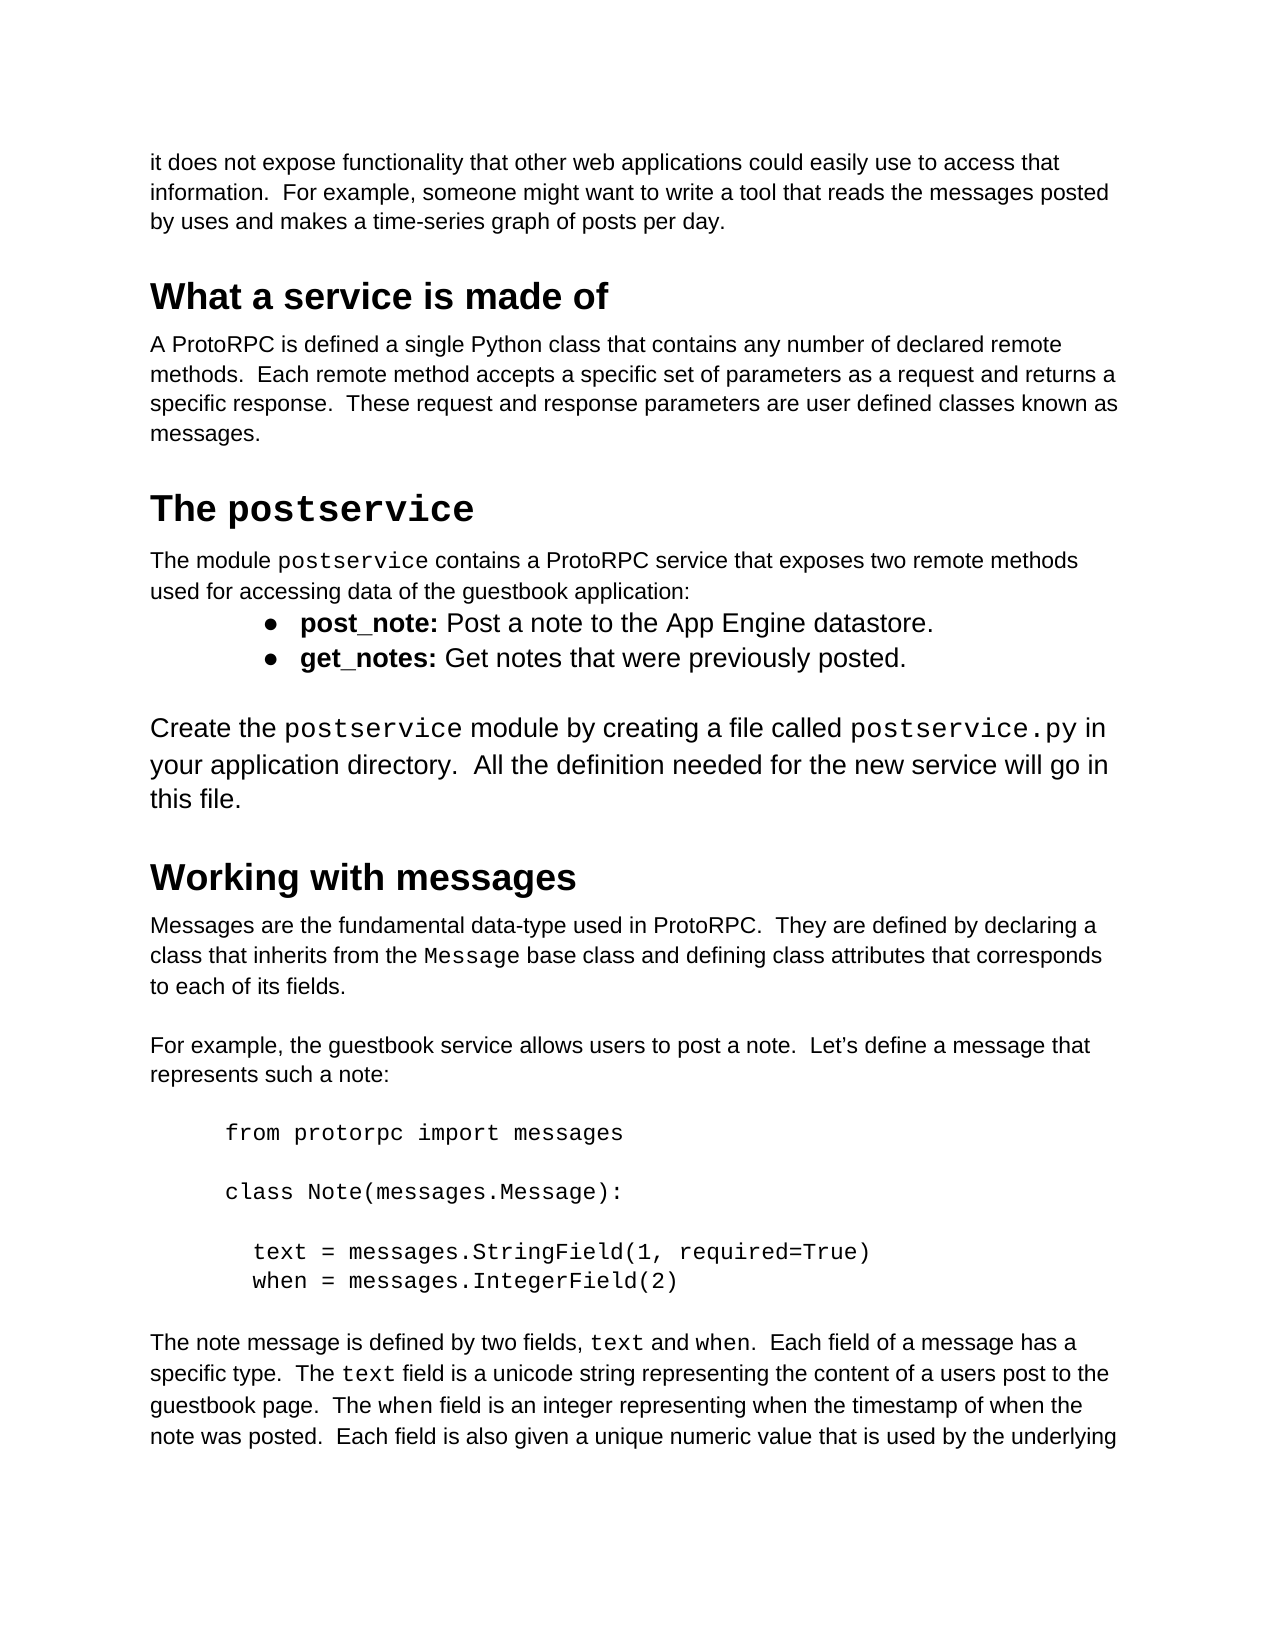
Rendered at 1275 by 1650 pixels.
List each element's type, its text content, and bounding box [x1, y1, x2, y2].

text Messages are the fundamental data-type used in ProtoRPC. They are defined by declaring a class that inherits from the Message base class and defining class attributes that corresponds to each of its fields. [150, 913, 1125, 999]
text Create the postservice module by creating a file called postservice.py in your application directory. All the definition needed for the new service will go in this file. [150, 712, 1125, 815]
subtitle Working with messages [150, 857, 1125, 898]
text A ProtoRPC is defined a single Python class that contains any number of declared remote methods. Each remote method accepts a specific set of parameters as a request and returns a specific response. These request and response parameters are user defined classes known as messages. [150, 332, 1125, 446]
text The module postservice contains a ProtoRPC service that exposes two remote methods used for accessing data of the guestbook application: [150, 547, 1125, 604]
list post_note: Post a note to the App Engine datastore. [262, 608, 1125, 638]
text text = messages.StringField(1, required=True) [225, 1240, 1125, 1266]
text The note message is defined by two fields, text and when. Each field of a message has a specific type. The text field is a unicode string representing the content of a users post to the guestbook page. The when field is an integer representing when the timestamp of when the note was posted. Each field is also given a unique numeric value that is used by the underlying [150, 1329, 1125, 1449]
subtitle The postservice [150, 487, 1125, 532]
text it does not expose functionality that other web applications could easily use to access that information. For example, someone might want to write a tool that reads the messages posted by uses and makes a time-series graph of posts per day. [150, 150, 1125, 234]
list get_notes: Get notes that were previously posted. [262, 643, 1125, 673]
text For example, the guestbook service allows users to post a note. Let’s define a message that represents such a note: [150, 1033, 1125, 1088]
text class Note(messages.Message): [225, 1180, 1125, 1206]
subtitle What a service is made of [150, 276, 1125, 317]
text when = messages.IntegerField(2) [225, 1270, 1125, 1296]
text from protorpc import messages [225, 1121, 1125, 1147]
